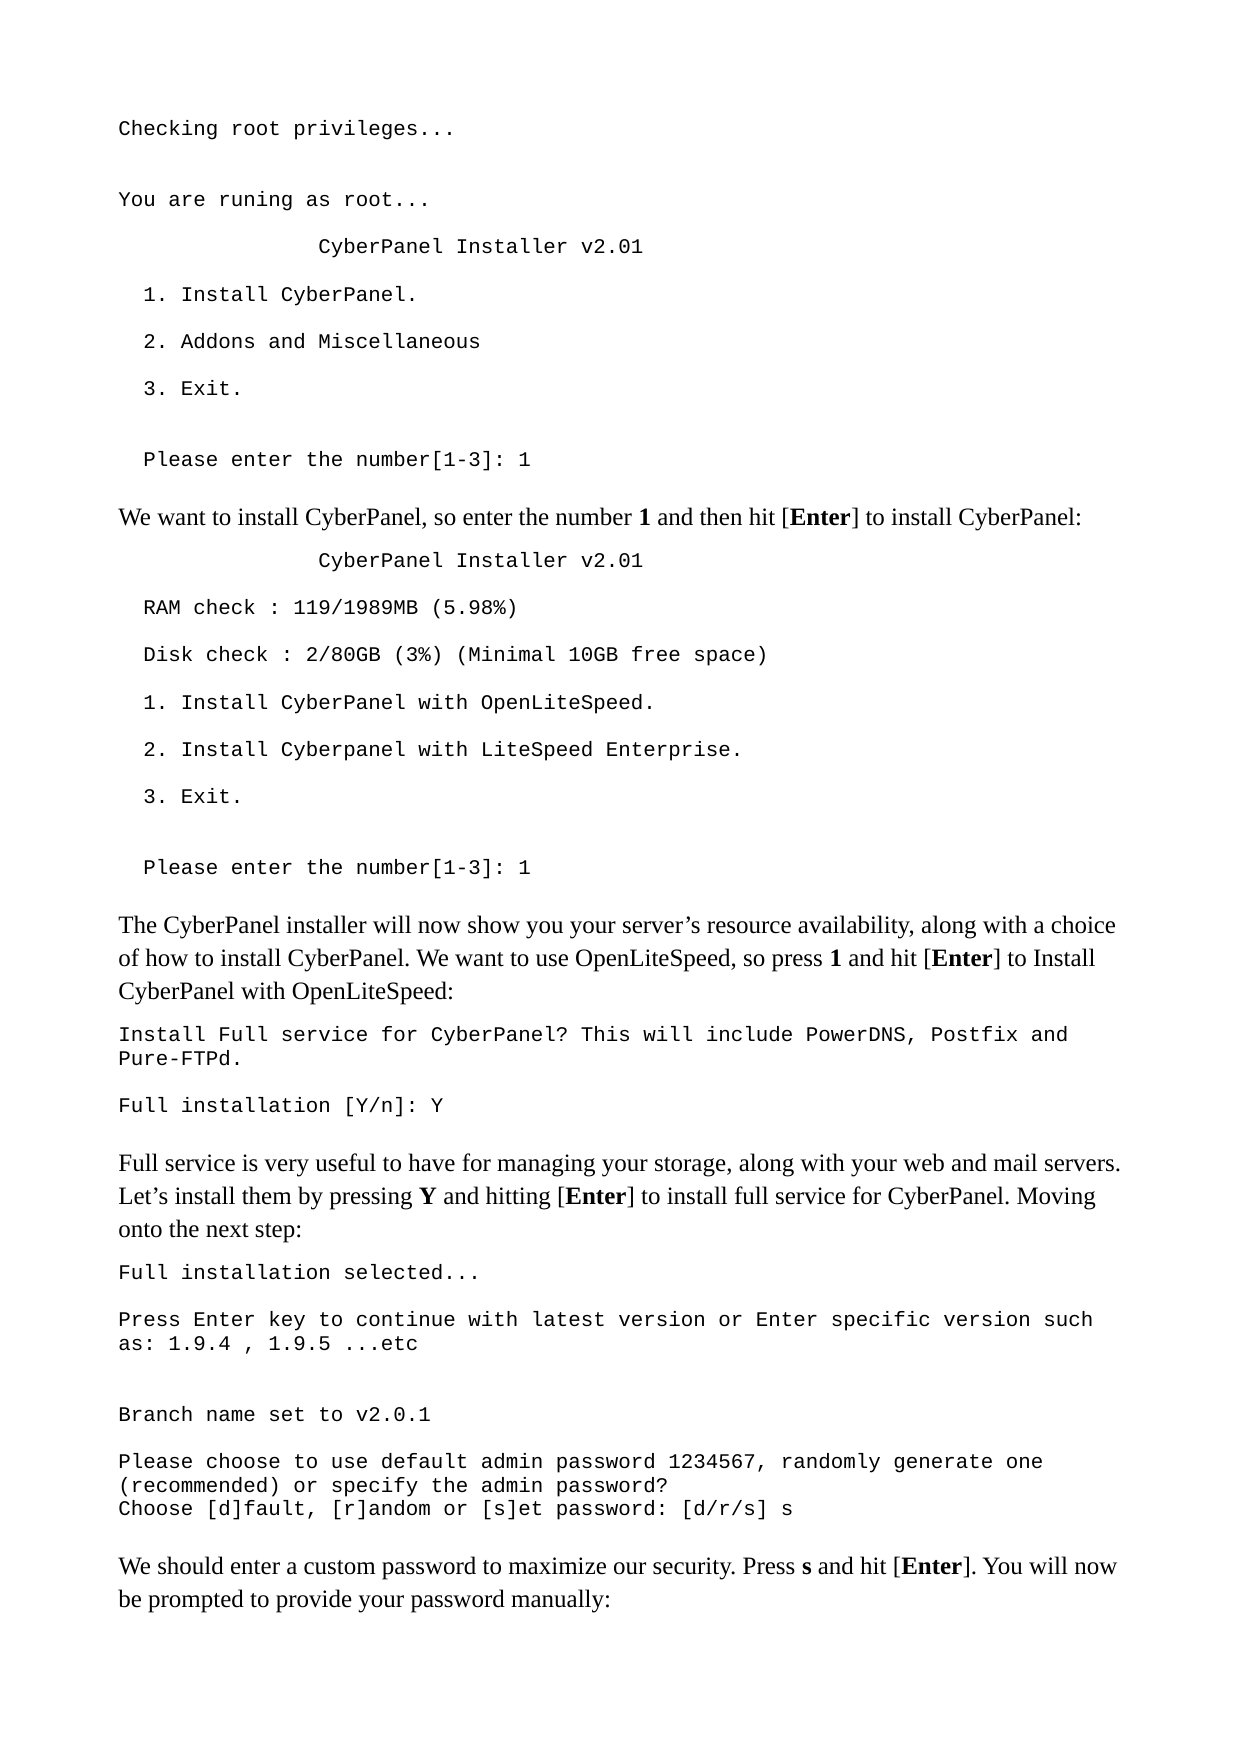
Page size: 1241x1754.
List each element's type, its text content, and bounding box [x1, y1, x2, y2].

text The CyberPanel installer will now show you your server’s resource availability, along with a choice of how to install CyberPanel. We want to use OpenLiteSpeed, so press 1 and hit [Enter] to Install CyberPanel with OpenLiteSpeed: [118, 910, 1122, 1005]
text Branch name set to v2.0.1 [118, 1404, 1122, 1427]
text 2. Addons and Miscellaneous [118, 331, 1122, 354]
text Full installation selected... [118, 1262, 1122, 1285]
text We want to install CyberPanel, so enter the number 1 and then hit [Enter] to install CyberPanel: [118, 502, 1122, 531]
text We should enter a custom password to maximize our security. Press s and hit [Enter]. You will now be prompted to provide your password manually: [118, 1551, 1122, 1613]
text Full service is very useful to have for managing your storage, along with your web and mail servers. Let’s install them by pressing Y and hitting [Enter] to install full service for CyberPanel. Moving onto the next step: [118, 1148, 1122, 1243]
text 3. Exit. [118, 378, 1122, 402]
text Press Enter key to continue with latest version or Enter specific version such as: 1.9.4 , 1.9.5 ...etc [118, 1309, 1122, 1356]
text Install Full service for CyberPanel? This will include PowerDNS, Postfix and Pure-FTPd. [118, 1024, 1122, 1071]
text CyberPanel Installer v2.01 [118, 550, 1122, 573]
text Please enter the number[1-3]: 1 [118, 857, 1122, 881]
text Full installation [Y/n]: Y [118, 1095, 1122, 1119]
text 1. Install CyberPanel with OpenLiteSpeed. [118, 692, 1122, 715]
text 2. Install Cyberpanel with LiteSpeed Enterprise. [118, 739, 1122, 763]
text RAM check : 119/1989MB (5.98%) [118, 597, 1122, 621]
text CyberPanel Installer v2.01 [118, 236, 1122, 260]
text You are runing as root... [118, 189, 1122, 213]
text 1. Install CyberPanel. [118, 284, 1122, 307]
text Please choose to use default admin password 1234567, randomly generate one (recommended) or specify the admin password? [118, 1451, 1122, 1498]
text Disk check : 2/80GB (3%) (Minimal 10GB free space) [118, 644, 1122, 668]
text Choose [d]fault, [r]andom or [s]et password: [d/r/s] s [118, 1498, 1122, 1522]
text Checking root privileges... [118, 118, 1122, 142]
text 3. Exit. [118, 786, 1122, 810]
text Please enter the number[1-3]: 1 [118, 449, 1122, 473]
